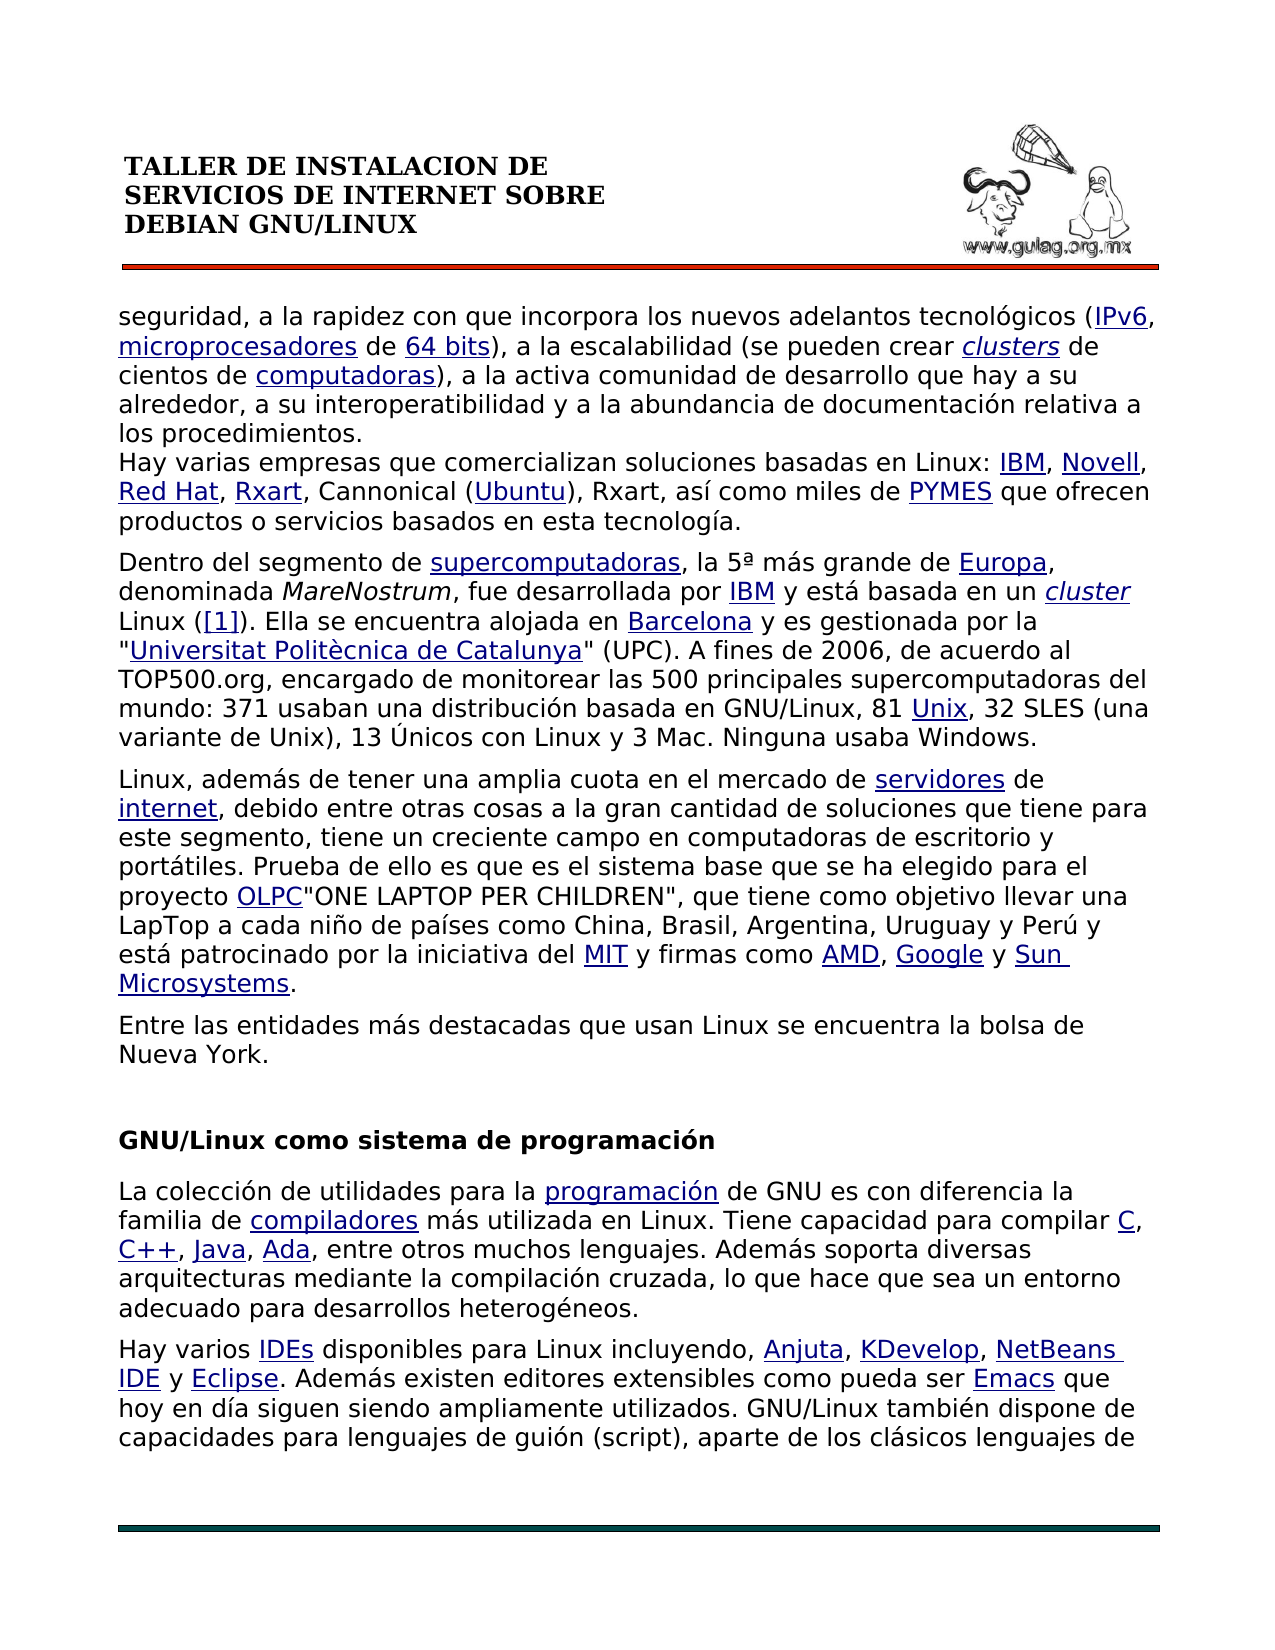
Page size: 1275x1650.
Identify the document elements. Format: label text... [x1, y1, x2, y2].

text seguridad, a la rapidez con que incorpora los nuevos adelantos tecnológicos (IPv6, microprocesadores de 64 bits), a la escalabilidad (se pueden crear clusters de cientos de computadoras), a la activa comunidad de desarrollo que hay a su alrededor, a su interoperatibilidad y a la abundancia de documentación relativa a los procedimientos. [118, 303, 1157, 448]
text Linux, además de tener una amplia cuota en el mercado de servidores de internet, debido entre otras cosas a la gran cantidad de soluciones que tiene para este segmento, tiene un creciente campo en computadoras de escritorio y portátiles. Prueba de ello es que es el sistema base que se ha elegido para el proyecto OLPC"ONE LAPTOP PER CHILDREN", que tiene como objetivo llevar una LapTop a cada niño de países como China, Brasil, Argentina, Uruguay y Perú y está patrocinado por la iniciativa del MIT y firmas como AMD, Google y Sun Microsystems. [118, 765, 1157, 998]
text Dentro del segmento de supercomputadoras, la 5ª más grande de Europa, denominada MareNostrum, fue desarrollada por IBM y está basada en un cluster Linux ([1]). Ella se encuentra alojada en Barcelona y es gestionada por la "Universitat Politècnica de Catalunya" (UPC). A fines de 2006, de acuerdo al TOP500.org, encargado de monitorear las 500 principales supercomputadoras del mundo: 371 usaban una distribución basada en GNU/Linux, 81 Unix, 32 SLES (una variante de Unix), 13 Únicos con Linux y 3 Mac. Ninguna usaba Windows. [118, 548, 1157, 753]
text Entre las entidades más destacadas que usan Linux se encuentra la bolsa de Nueva York. [118, 1011, 1157, 1069]
text Hay varias empresas que comercializan soluciones basadas en Linux: IBM, Novell, Red Hat, Rxart, Cannonical (Ubuntu), Rxart, así como miles de PYMES que ofrecen productos o servicios basados en esta tecnología. [118, 448, 1157, 536]
subtitle GNU/Linux como sistema de programación [118, 1126, 1157, 1155]
text Hay varios IDEs disponibles para Linux incluyendo, Anjuta, KDevelop, NetBeans IDE y Eclipse. Además existen editores extensibles como pueda ser Emacs que hoy en día siguen siendo ampliamente utilizados. GNU/Linux también dispone de capacidades para lenguajes de guión (script), aparte de los clásicos lenguajes de [118, 1335, 1157, 1452]
text La colección de utilidades para la programación de GNU es con diferencia la familia de compiladores más utilizada en Linux. Tiene capacidad para compilar C, C++, Java, Ada, entre otros muchos lenguajes. Además soporta diversas arquitecturas mediante la compilación cruzada, lo que hace que sea un entorno adecuado para desarrollos heterogéneos. [118, 1177, 1157, 1323]
picture [961, 122, 1132, 260]
